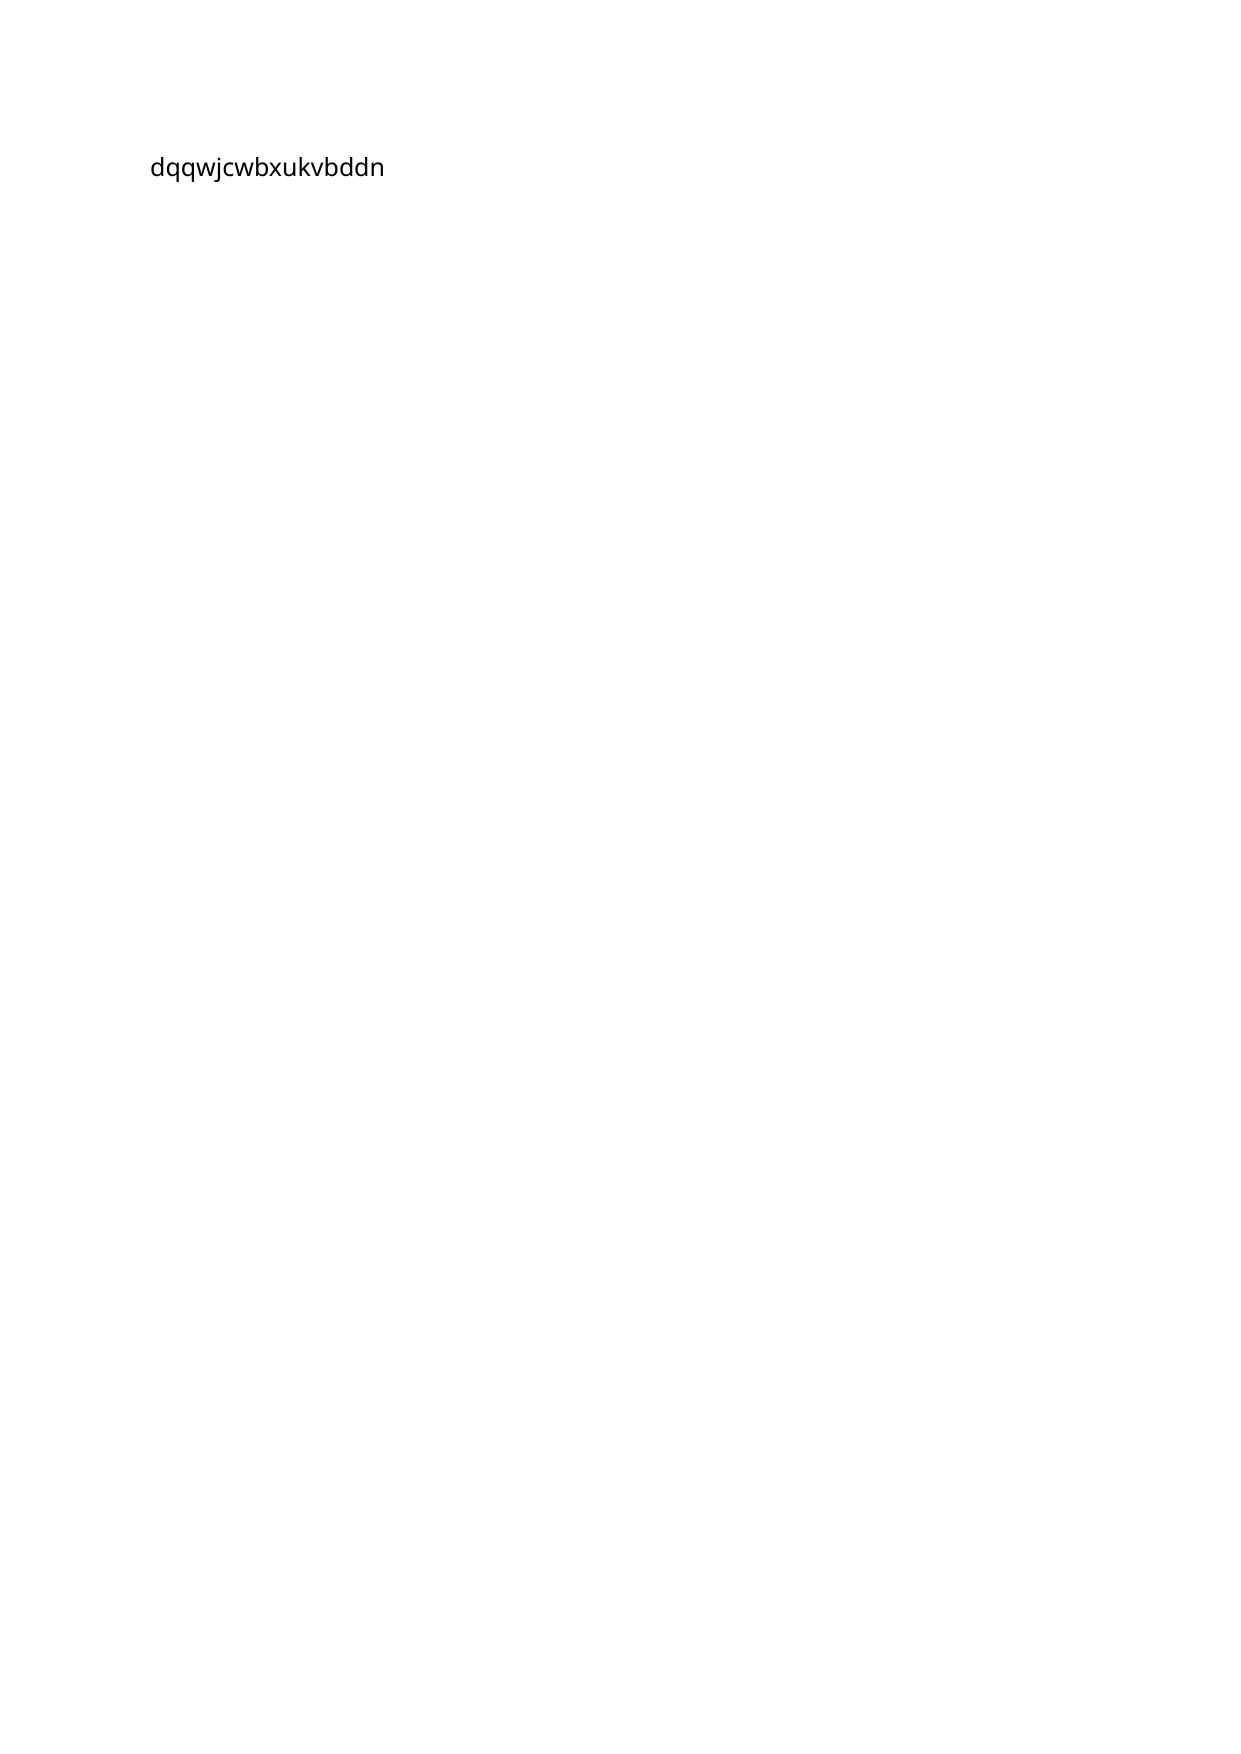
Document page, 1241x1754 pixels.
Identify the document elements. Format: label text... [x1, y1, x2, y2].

text dqqwjcwbxukvbddn [150, 150, 1090, 184]
